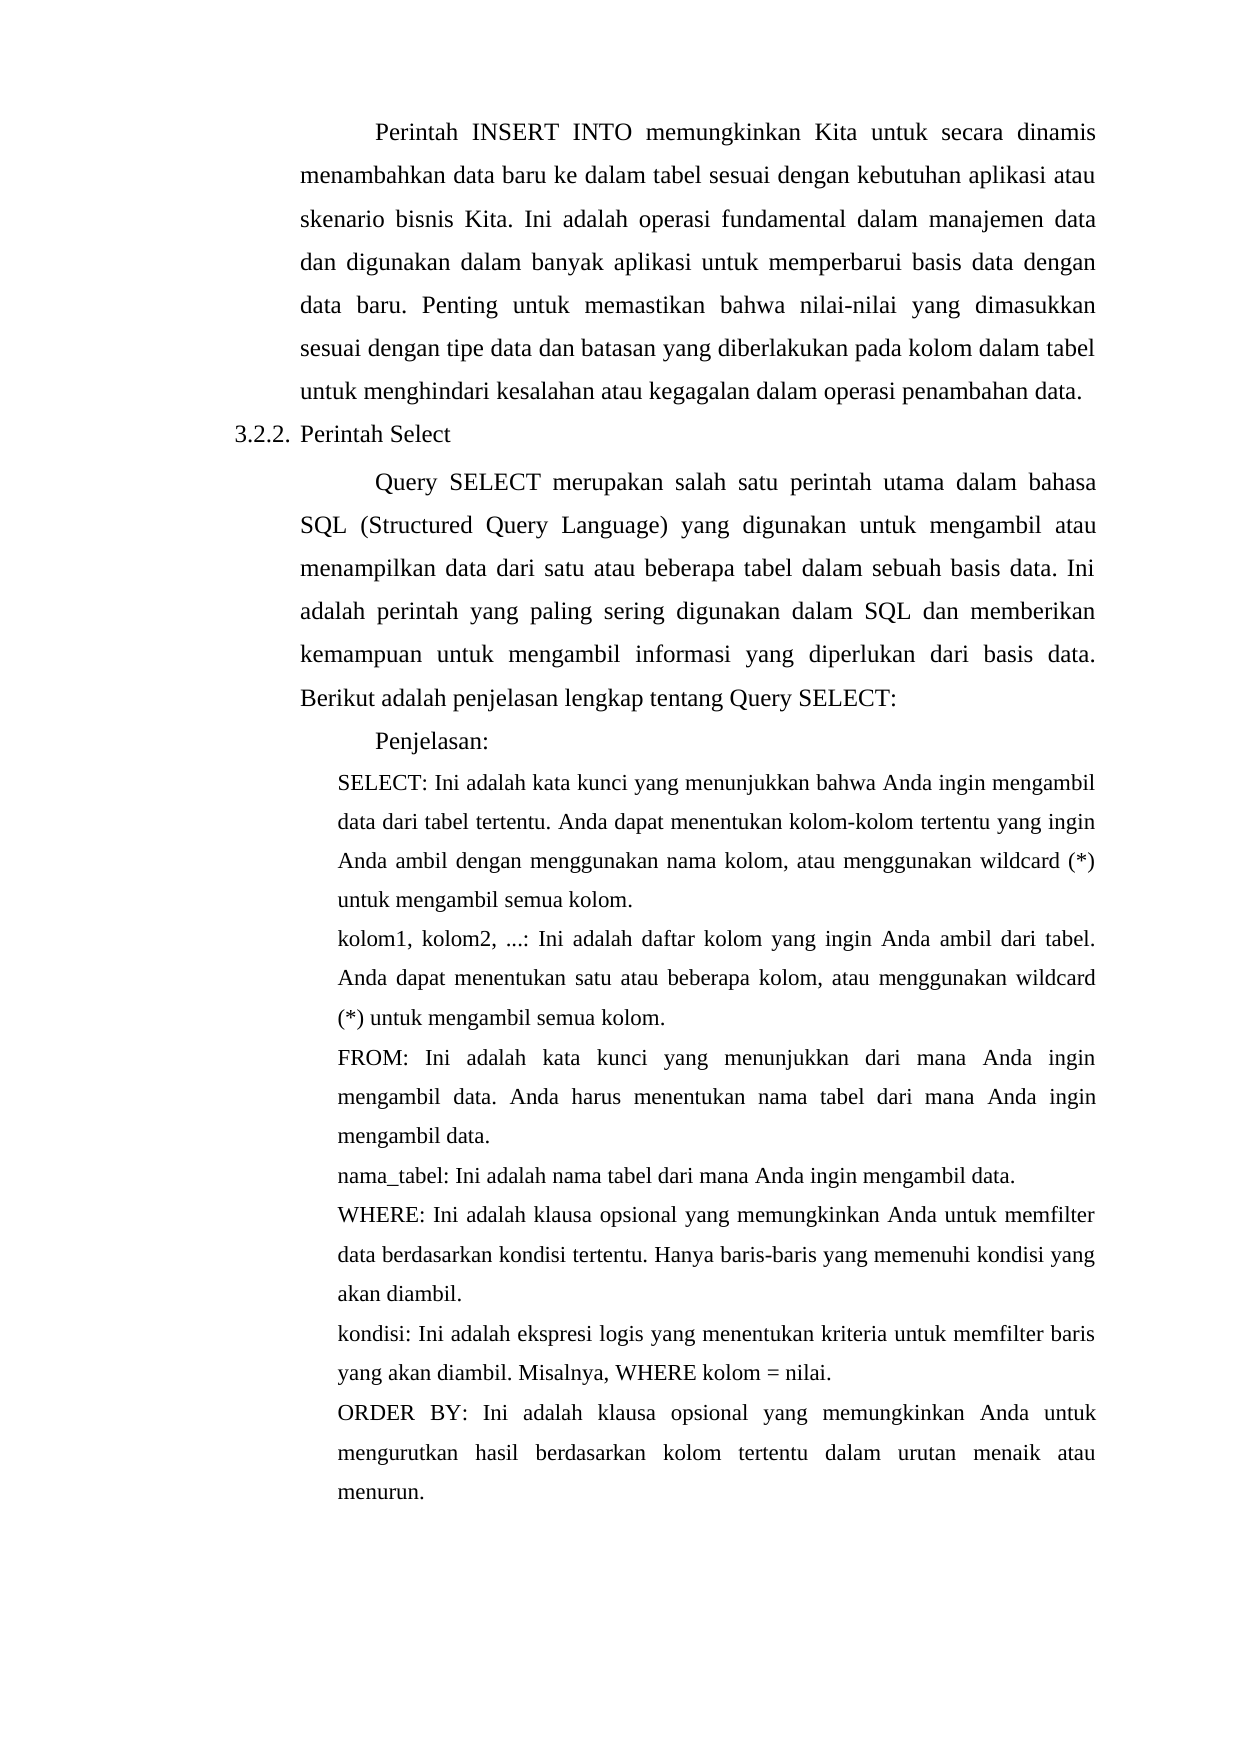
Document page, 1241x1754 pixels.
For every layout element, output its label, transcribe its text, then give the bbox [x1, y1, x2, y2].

list FROM: Ini adalah kata kunci yang menunjukkan dari mana Anda ingin mengambil data. Anda harus menentukan nama tabel dari mana Anda ingin mengambil data. [300, 1044, 1096, 1149]
list nama_tabel: Ini adalah nama tabel dari mana Anda ingin mengambil data. [300, 1162, 1190, 1188]
list Perintah Select [234, 419, 1190, 448]
list ORDER BY: Ini adalah klausa opsional yang memungkinkan Anda untuk mengurutkan hasil berdasarkan kolom tertentu dalam urutan menaik atau menurun. [300, 1399, 1096, 1505]
list kolom1, kolom2, ...: Ini adalah daftar kolom yang ingin Anda ambil dari tabel. Anda dapat menentukan satu atau beberapa kolom, atau menggunakan wildcard (*) untuk mengambil semua kolom. [300, 925, 1096, 1030]
text Perintah INSERT INTO memungkinkan Kita untuk secara dinamis menambahkan data baru ke dalam tabel sesuai dengan kebutuhan aplikasi atau skenario bisnis Kita. Ini adalah operasi fundamental dalam manajemen data dan digunakan dalam banyak aplikasi untuk memperbarui basis data dengan data baru. Penting untuk memastikan bahwa nilai-nilai yang dimasukkan sesuai dengan tipe data dan batasan yang diberlakukan pada kolom dalam tabel untuk menghindari kesalahan atau kegagalan dalam operasi penambahan data. [300, 117, 1096, 405]
list kondisi: Ini adalah ekspresi logis yang menentukan kriteria untuk memfilter baris yang akan diambil. Misalnya, WHERE kolom = nilai. [300, 1320, 1096, 1386]
list SELECT: Ini adalah kata kunci yang menunjukkan bahwa Anda ingin mengambil data dari tabel tertentu. Anda dapat menentukan kolom-kolom tertentu yang ingin Anda ambil dengan menggunakan nama kolom, atau menggunakan wildcard (*) untuk mengambil semua kolom. [300, 769, 1096, 912]
text Query SELECT merupakan salah satu perintah utama dalam bahasa SQL (Structured Query Language) yang digunakan untuk mengambil atau menampilkan data dari satu atau beberapa tabel dalam sebuah basis data. Ini adalah perintah yang paling sering digunakan dalam SQL dan memberikan kemampuan untuk mengambil informasi yang diperlukan dari basis data. Berikut adalah penjelasan lengkap tentang Query SELECT: [300, 467, 1096, 711]
text Penjelasan: [375, 726, 1190, 754]
list WHERE: Ini adalah klausa opsional yang memungkinkan Anda untuk memfilter data berdasarkan kondisi tertentu. Hanya baris-baris yang memenuhi kondisi yang akan diambil. [300, 1201, 1096, 1307]
